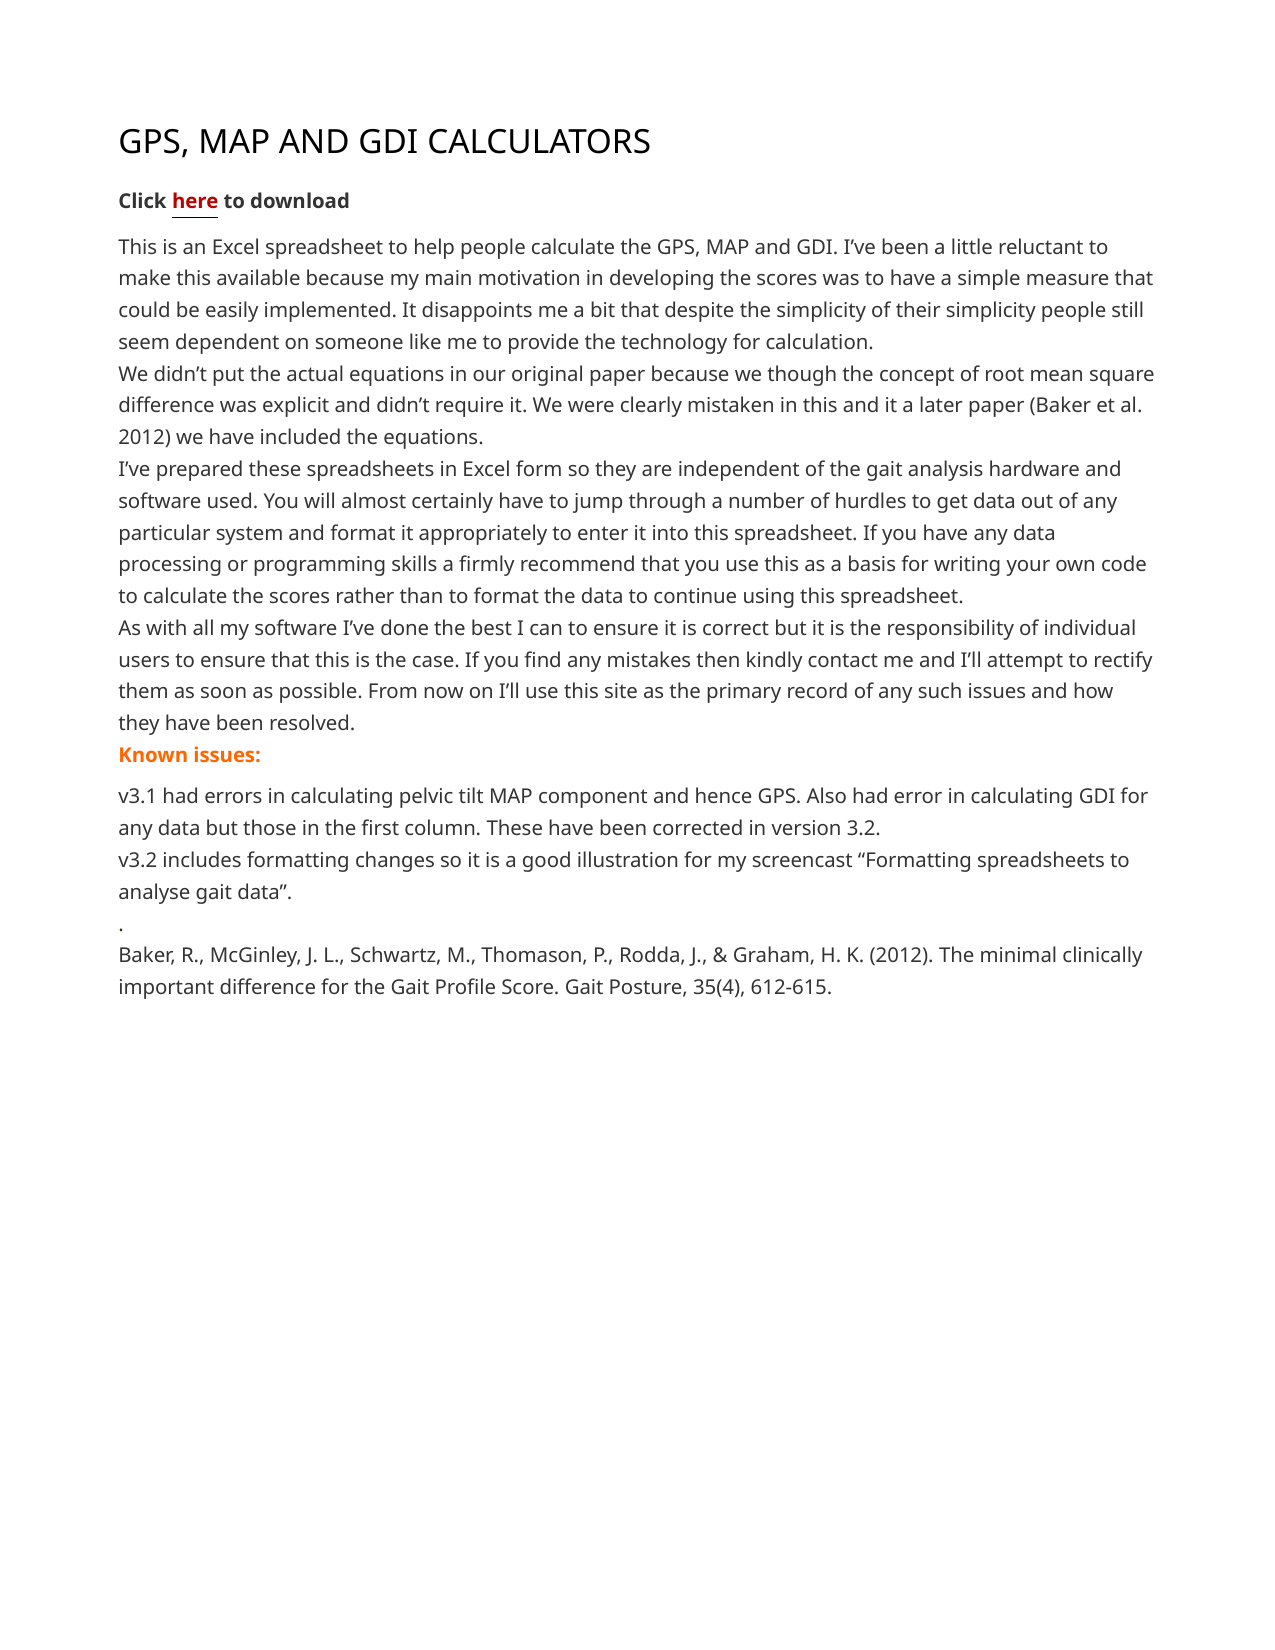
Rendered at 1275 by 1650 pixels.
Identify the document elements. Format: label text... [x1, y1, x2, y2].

text . [118, 909, 1157, 937]
text v3.1 had errors in calculating pelvic tilt MAP component and hence GPS. Also had error in calculating GDI for any data but those in the first column. These have been corrected in version 3.2. [118, 782, 1157, 842]
subtitle GPS, MAP and GDI calculators [118, 118, 1157, 163]
subtitle Known issues: [118, 741, 1157, 768]
text We didn’t put the actual equations in our original paper because we though the concept of root mean square difference was explicit and didn’t require it. We were clearly mistaken in this and it a later paper (Baker et al. 2012) we have included the equations. [118, 359, 1157, 451]
text v3.2 includes formatting changes so it is a good illustration for my screencast “Formatting spreadsheets to analyse gait data”. [118, 846, 1157, 905]
text As with all my software I’ve done the best I can to ensure it is correct but it is the responsibility of individual users to ensure that this is the case. If you find any mistakes then kindly contact me and I’ll attempt to rectify them as soon as possible. From now on I’ll use this site as the primary record of any such issues and how they have been resolved. [118, 613, 1157, 737]
text This is an Excel spreadsheet to help people calculate the GPS, MAP and GDI. I’ve been a little reluctant to make this available because my main motivation in developing the scores was to have a simple measure that could be easily implemented. It disappoints me a bit that despite the simplicity of their simplicity people still seem dependent on someone like me to provide the technology for calculation. [118, 232, 1157, 355]
text I’ve prepared these spreadsheets in Excel form so they are independent of the gait analysis hardware and software used. You will almost certainly have to jump through a number of hurdles to get data out of any particular system and format it appropriately to enter it into this spreadsheet. If you have any data processing or programming skills a firmly recommend that you use this as a basis for writing your own code to calculate the scores rather than to format the data to continue using this spreadsheet. [118, 455, 1157, 609]
text Baker, R., McGinley, J. L., Schwartz, M., Thomason, P., Rodda, J., & Graham, H. K. (2012). The minimal clinically important difference for the Gait Profile Score. Gait Posture, 35(4), 612-615. [118, 941, 1157, 1001]
subtitle Click here to download [118, 186, 1157, 217]
